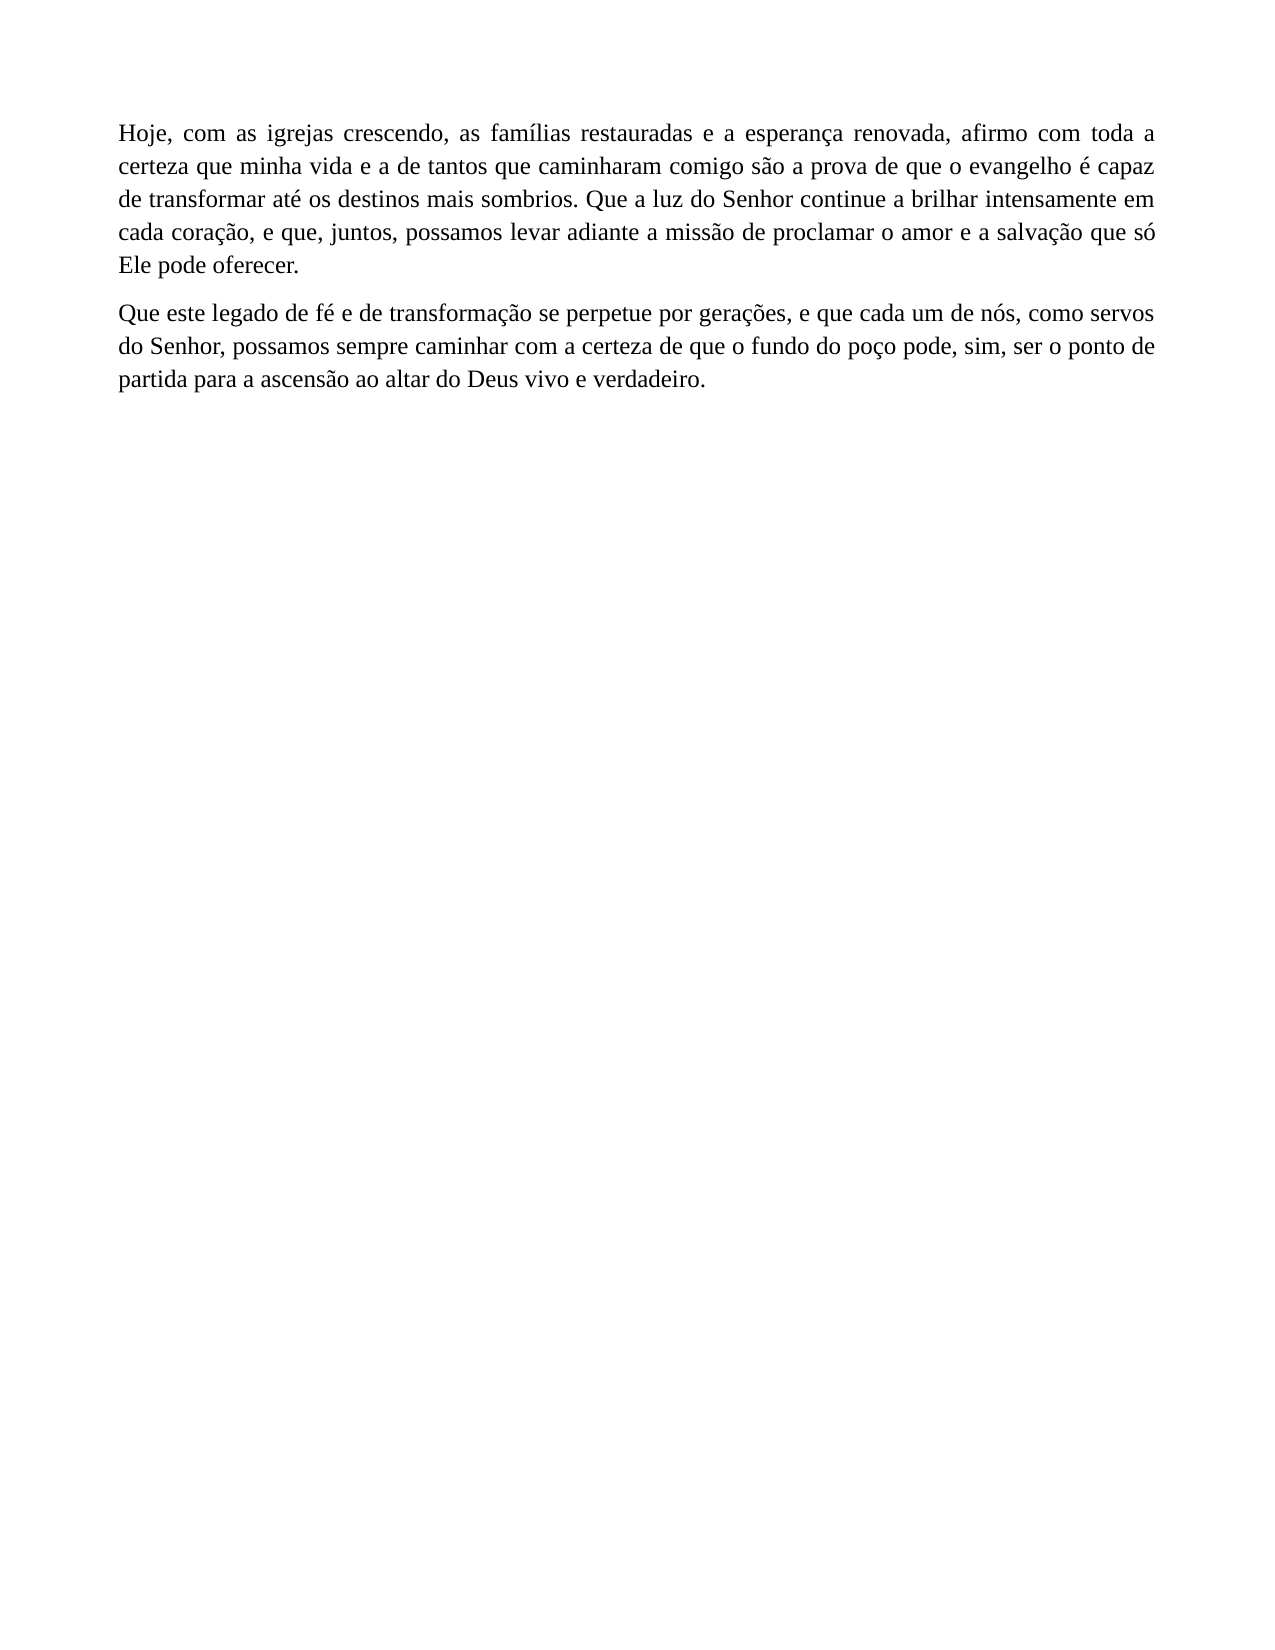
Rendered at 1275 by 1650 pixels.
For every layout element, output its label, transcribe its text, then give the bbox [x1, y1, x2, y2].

text Que este legado de fé e de transformação se perpetue por gerações, e que cada um de nós, como servos do Senhor, possamos sempre caminhar com a certeza de que o fundo do poço pode, sim, ser o ponto de partida para a ascensão ao altar do Deus vivo e verdadeiro. [118, 298, 1157, 393]
text Hoje, com as igrejas crescendo, as famílias restauradas e a esperança renovada, afirmo com toda a certeza que minha vida e a de tantos que caminharam comigo são a prova de que o evangelho é capaz de transformar até os destinos mais sombrios. Que a luz do Senhor continue a brilhar intensamente em cada coração, e que, juntos, possamos levar adiante a missão de proclamar o amor e a salvação que só Ele pode oferecer. [118, 118, 1157, 279]
